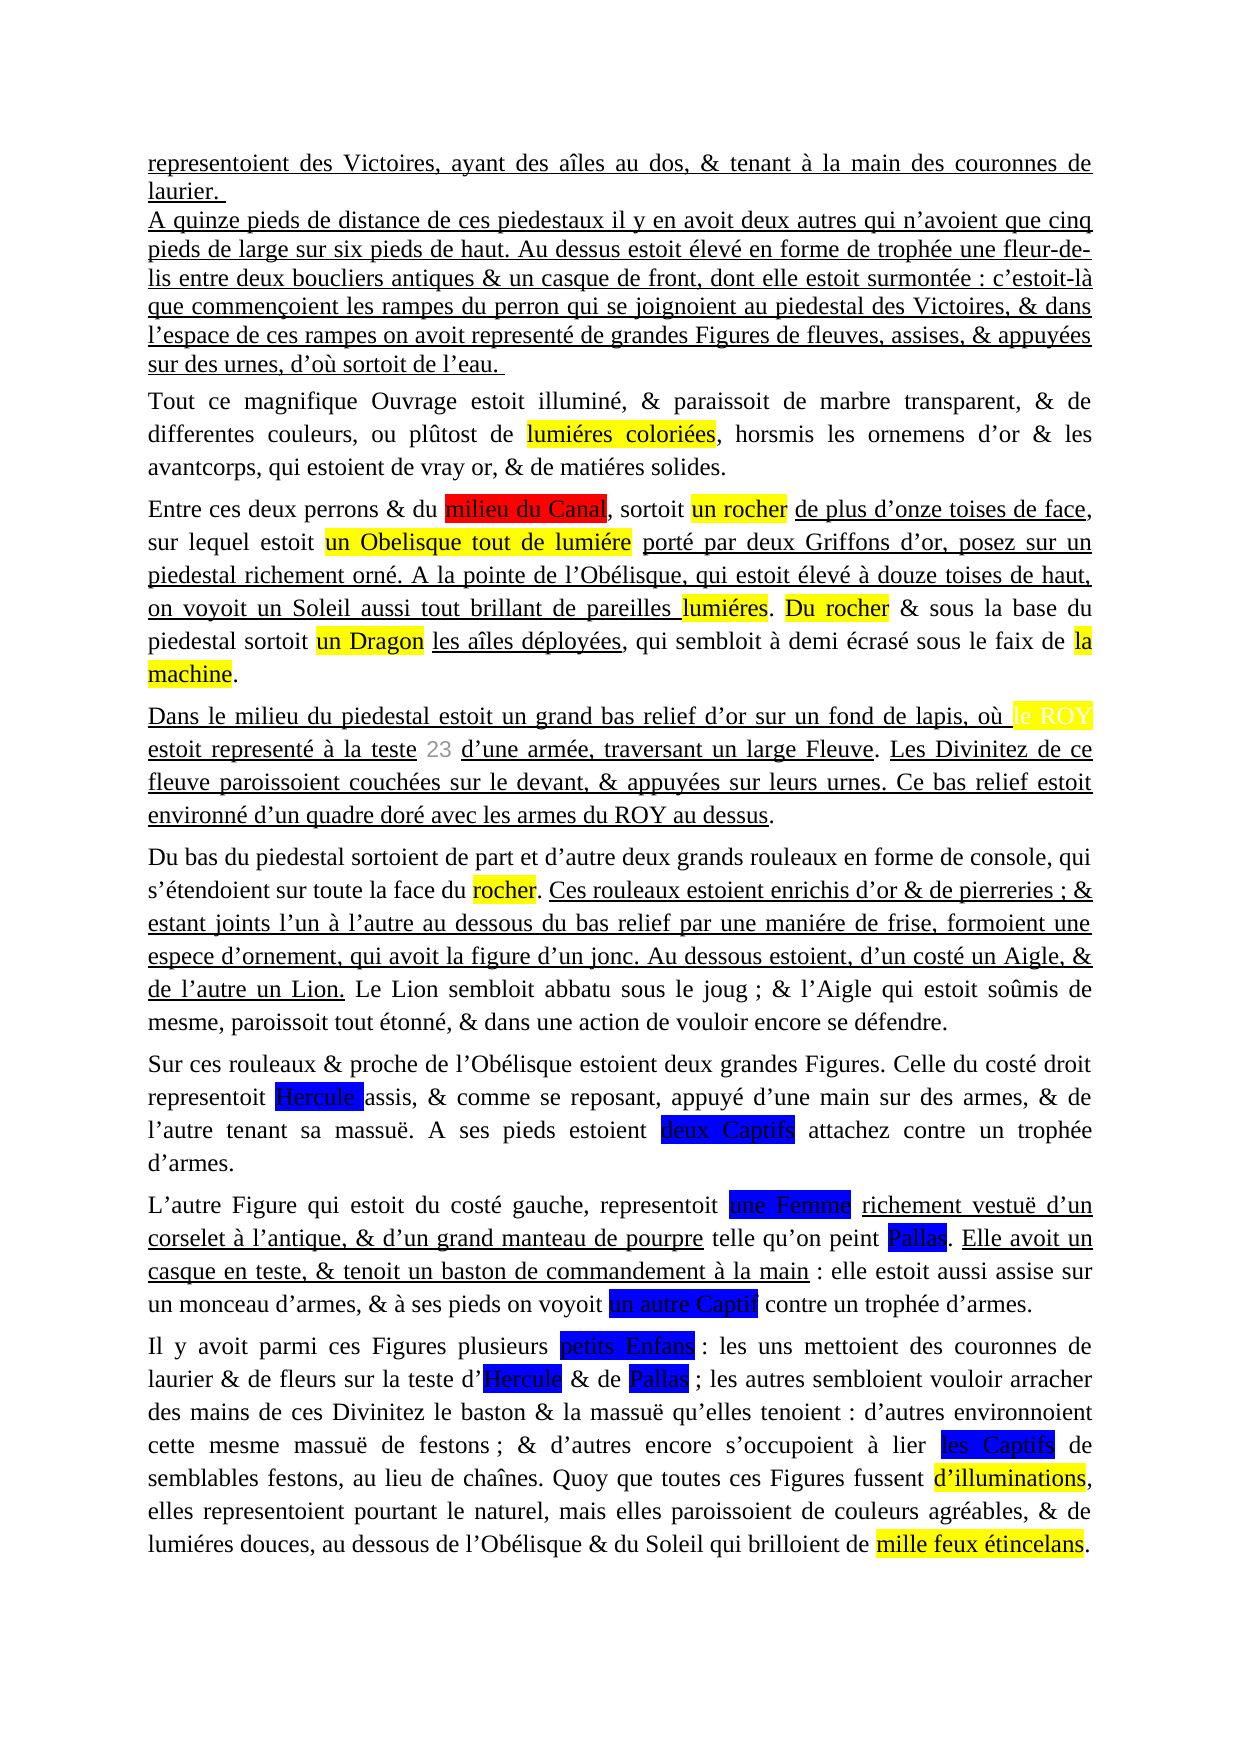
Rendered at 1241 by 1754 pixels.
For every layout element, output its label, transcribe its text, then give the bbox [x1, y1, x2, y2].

text pieds de large sur six pieds de haut. Au dessus estoit élevé en forme de trophée une fleur-de-lis entre deux boucliers antiques & un casque de front, dont elle estoit surmontée : c’estoit-là [148, 232, 1093, 288]
text laurier. [148, 174, 1093, 205]
text que commençoient les rampes du perron qui se joignoient au piedestal des Victoires, & dans l’espace de ces rampes on avoit representé de grandes Figures de fleuves, assises, & appuyées sur des urnes, d’où sortoit de l’eau. [148, 289, 1093, 378]
text de l’autre un Lion. Le Lion sembloit abbatu sous le joug ; & l’Aigle qui estoit soûmis de mesme, paroissoit tout étonné, & dans une action de vouloir encore se défendre. [148, 968, 1093, 1036]
text Sur ces rouleaux & proche de l’Obélisque estoient deux grandes Figures. Celle du costé droit representoit Hercule assis, & comme se reposant, appuyé d’une main sur des armes, & de l’autre tenant sa massuë. A ses pieds estoient deux Captifs attachez contre un trophée d’armes. [148, 1049, 1093, 1177]
text Il y avoit parmi ces Figures plusieurs petits Enfans : les uns mettoient des couronnes de laurier & de fleurs sur la teste d’Hercule & de Pallas ; les autres sembloient vouloir arracher des mains de ces Divinitez le baston & la massuë qu’elles tenoient : d’autres environnoient cette mesme massuë de festons ; & d’autres encore s’occupoient à lier les Captifs de semblables festons, au lieu de chaînes. Quoy que toutes ces Figures fussent d’illuminations, elles representoient pourtant le naturel, mais elles paroissoient de couleurs agréables, & de lumiéres douces, au dessous de l’Obélisque & du Soleil qui brilloient de mille feux étincelans. [148, 1331, 1093, 1558]
text Dans le milieu du piedestal estoit un grand bas relief d’or sur un fond de lapis, où le ROY estoit representé à la teste 23 d’une armée, traversant un large Fleuve. Les Divinitez de ce fleuve paroissoient couchées sur le devant, & appuyées sur leurs urnes. Ce bas relief estoit environné d’un quadre doré avec les armes du ROY au dessus. [148, 701, 1013, 726]
text Tout ce magnifique Ouvrage estoit illuminé, & paraissoit de marbre transparent, & de differentes couleurs, ou plûtost de lumiéres coloriées, horsmis les ornemens d’or & les avantcorps, qui estoient de vray or, & de matiéres solides. [148, 386, 1093, 481]
text A quinze pieds de distance de ces piedestaux il y en avoit deux autres qui n’avoient que cinq [148, 205, 1093, 230]
text Dans le milieu du piedestal estoit un grand bas relief d’or sur un fond de lapis, où le ROY estoit representé à la teste 23 d’une armée, traversant un large Fleuve. Les Divinitez de ce fleuve paroissoient couchées sur le devant, & appuyées sur leurs urnes. Ce bas relief estoit environné d’un quadre doré avec les armes du ROY au dessus. [148, 794, 1093, 829]
text representoient des Victoires, ayant des aîles au dos, & tenant à la main des couronnes de [148, 148, 1093, 173]
text Dans le milieu du piedestal estoit un grand bas relief d’or sur un fond de lapis, où le ROY estoit representé à la teste 23 d’une armée, traversant un large Fleuve. Les Divinitez de ce fleuve paroissoient couchées sur le devant, & appuyées sur leurs urnes. Ce bas relief estoit environné d’un quadre doré avec les armes du ROY au dessus. [148, 728, 1093, 792]
text Du bas du piedestal sortoient de part et d’autre deux grands rouleaux en forme de console, qui s’étendoient sur toute la face du rocher. Ces rouleaux estoient enrichis d’or & de pierreries ; & estant joints l’un à l’autre au dessous du bas relief par une maniére de frise, formoient une espece d’ornement, qui avoit la figure d’un jonc. Au dessous estoient, d’un costé un Aigle, & [148, 842, 1093, 966]
text Entre ces deux perrons & du milieu du Canal, sortoit un rocher de plus d’onze toises de face, sur lequel estoit un Obelisque tout de lumiére porté par deux Griffons d’or, posez sur un piedestal richement orné. A la pointe de l’Obélisque, qui estoit élevé à douze toises de haut, on voyoit un Soleil aussi tout brillant de pareilles lumiéres. Du rocher & sous la base du piedestal sortoit un Dragon les aîles déployées, qui sembloit à demi écrasé sous le faix de la machine. [148, 494, 1093, 688]
text L’autre Figure qui estoit du costé gauche, representoit une Femme richement vestuë d’un corselet à l’antique, & d’un grand manteau de pourpre telle qu’on peint Pallas. Elle avoit un casque en teste, & tenoit un baston de commandement à la main : elle estoit aussi assise sur un monceau d’armes, & à ses pieds on voyoit un autre Captif contre un trophée d’armes. [148, 1190, 1093, 1318]
